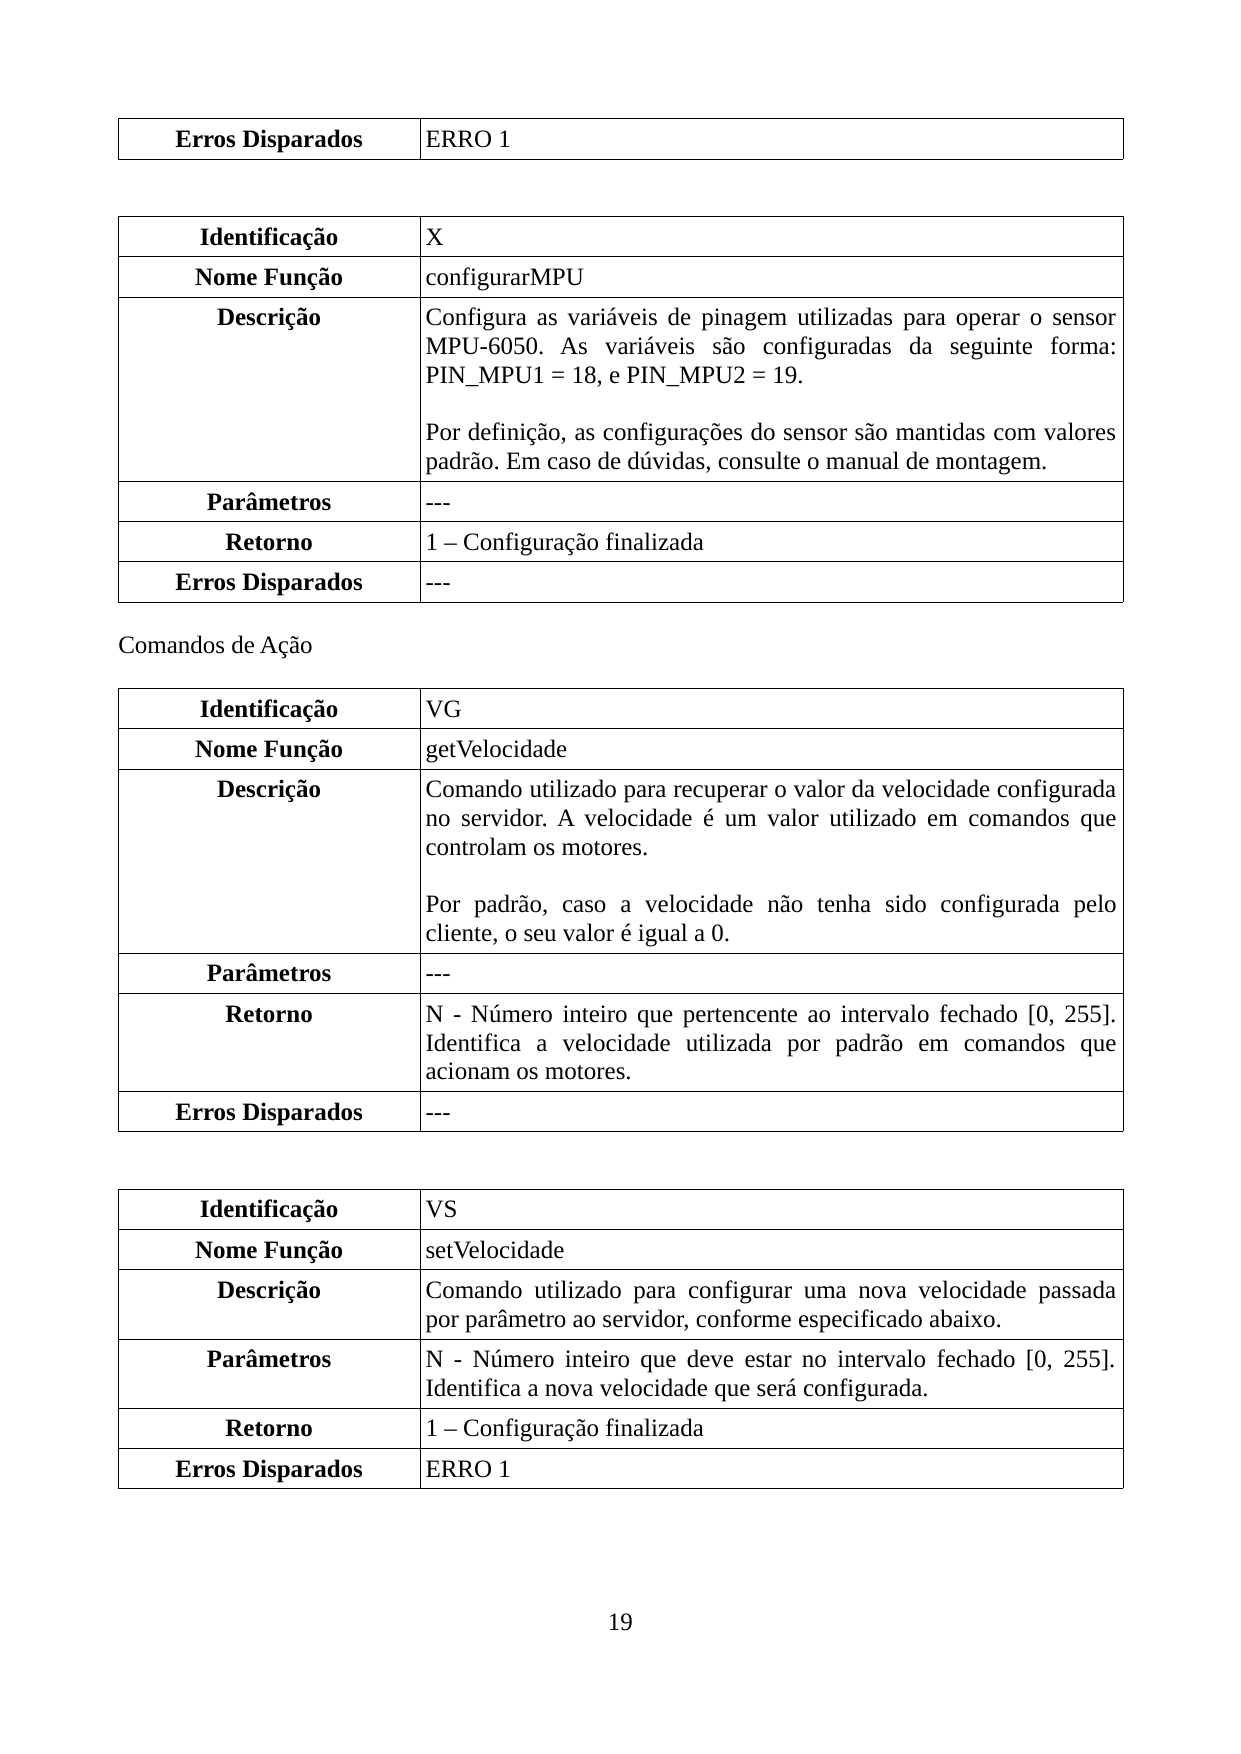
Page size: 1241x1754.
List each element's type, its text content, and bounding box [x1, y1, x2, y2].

table_cell Nome Função [119, 729, 420, 769]
table_cell Nome Função [119, 1230, 420, 1269]
table_cell Retorno [119, 522, 420, 561]
table_cell Nome Função [119, 257, 420, 297]
table_header Identificação [119, 689, 420, 728]
table_cell --- [421, 1092, 1123, 1131]
table_cell 1 – Configuração finalizada [421, 1409, 1123, 1448]
table_cell Erros Disparados [119, 1092, 420, 1131]
table_cell Erros Disparados [119, 1449, 420, 1488]
table_cell Parâmetros [119, 482, 420, 521]
table_cell --- [421, 482, 1123, 521]
table_cell Erros Disparados [119, 119, 420, 158]
table_cell configurarMPU [421, 257, 1123, 297]
table_cell Parâmetros [119, 1340, 420, 1407]
table_cell Descrição [119, 770, 420, 953]
table_header Identificação [119, 1190, 420, 1229]
table_cell --- [421, 954, 1123, 993]
table_cell Retorno [119, 994, 420, 1091]
table_cell Comando utilizado para recuperar o valor da velocidade configurada no servidor. A velocidade é um valor utilizado em comandos que controlam os motores. Por padrão, caso a velocidade não tenha sido configurada pelo cliente, o seu valor é igual a 0. [421, 770, 1123, 953]
table_cell N - Número inteiro que pertencente ao intervalo fechado [0, 255]. Identifica a velocidade utilizada por padrão em comandos que acionam os motores. [421, 994, 1123, 1091]
table_cell N - Número inteiro que deve estar no intervalo fechado [0, 255]. Identifica a nova velocidade que será configurada. [421, 1340, 1123, 1407]
table_cell getVelocidade [421, 729, 1123, 769]
table_cell ERRO 1 [421, 119, 1123, 158]
table_cell Erros Disparados [119, 562, 420, 602]
table_cell ERRO 1 [421, 1449, 1123, 1488]
table_cell setVelocidade [421, 1230, 1123, 1269]
table_cell 1 – Configuração finalizada [421, 522, 1123, 561]
text Comandos de Ação [118, 631, 1122, 659]
table_cell Descrição [119, 1270, 420, 1338]
table_cell --- [421, 562, 1123, 602]
table_header Identificação [119, 217, 420, 256]
table_cell Comando utilizado para configurar uma nova velocidade passada por parâmetro ao servidor, conforme especificado abaixo. [421, 1270, 1123, 1338]
table_cell Retorno [119, 1409, 420, 1448]
table_header VG [421, 689, 1123, 728]
table_cell Parâmetros [119, 954, 420, 993]
table_cell Configura as variáveis de pinagem utilizadas para operar o sensor MPU-6050. As variáveis são configuradas da seguinte forma: PIN_MPU1 = 18, e PIN_MPU2 = 19. Por definição, as configurações do sensor são mantidas com valores padrão. Em caso de dúvidas, consulte o manual de montagem. [421, 298, 1123, 481]
table_cell Descrição [119, 298, 420, 481]
table_header VS [421, 1190, 1123, 1229]
table_header X [421, 217, 1123, 256]
